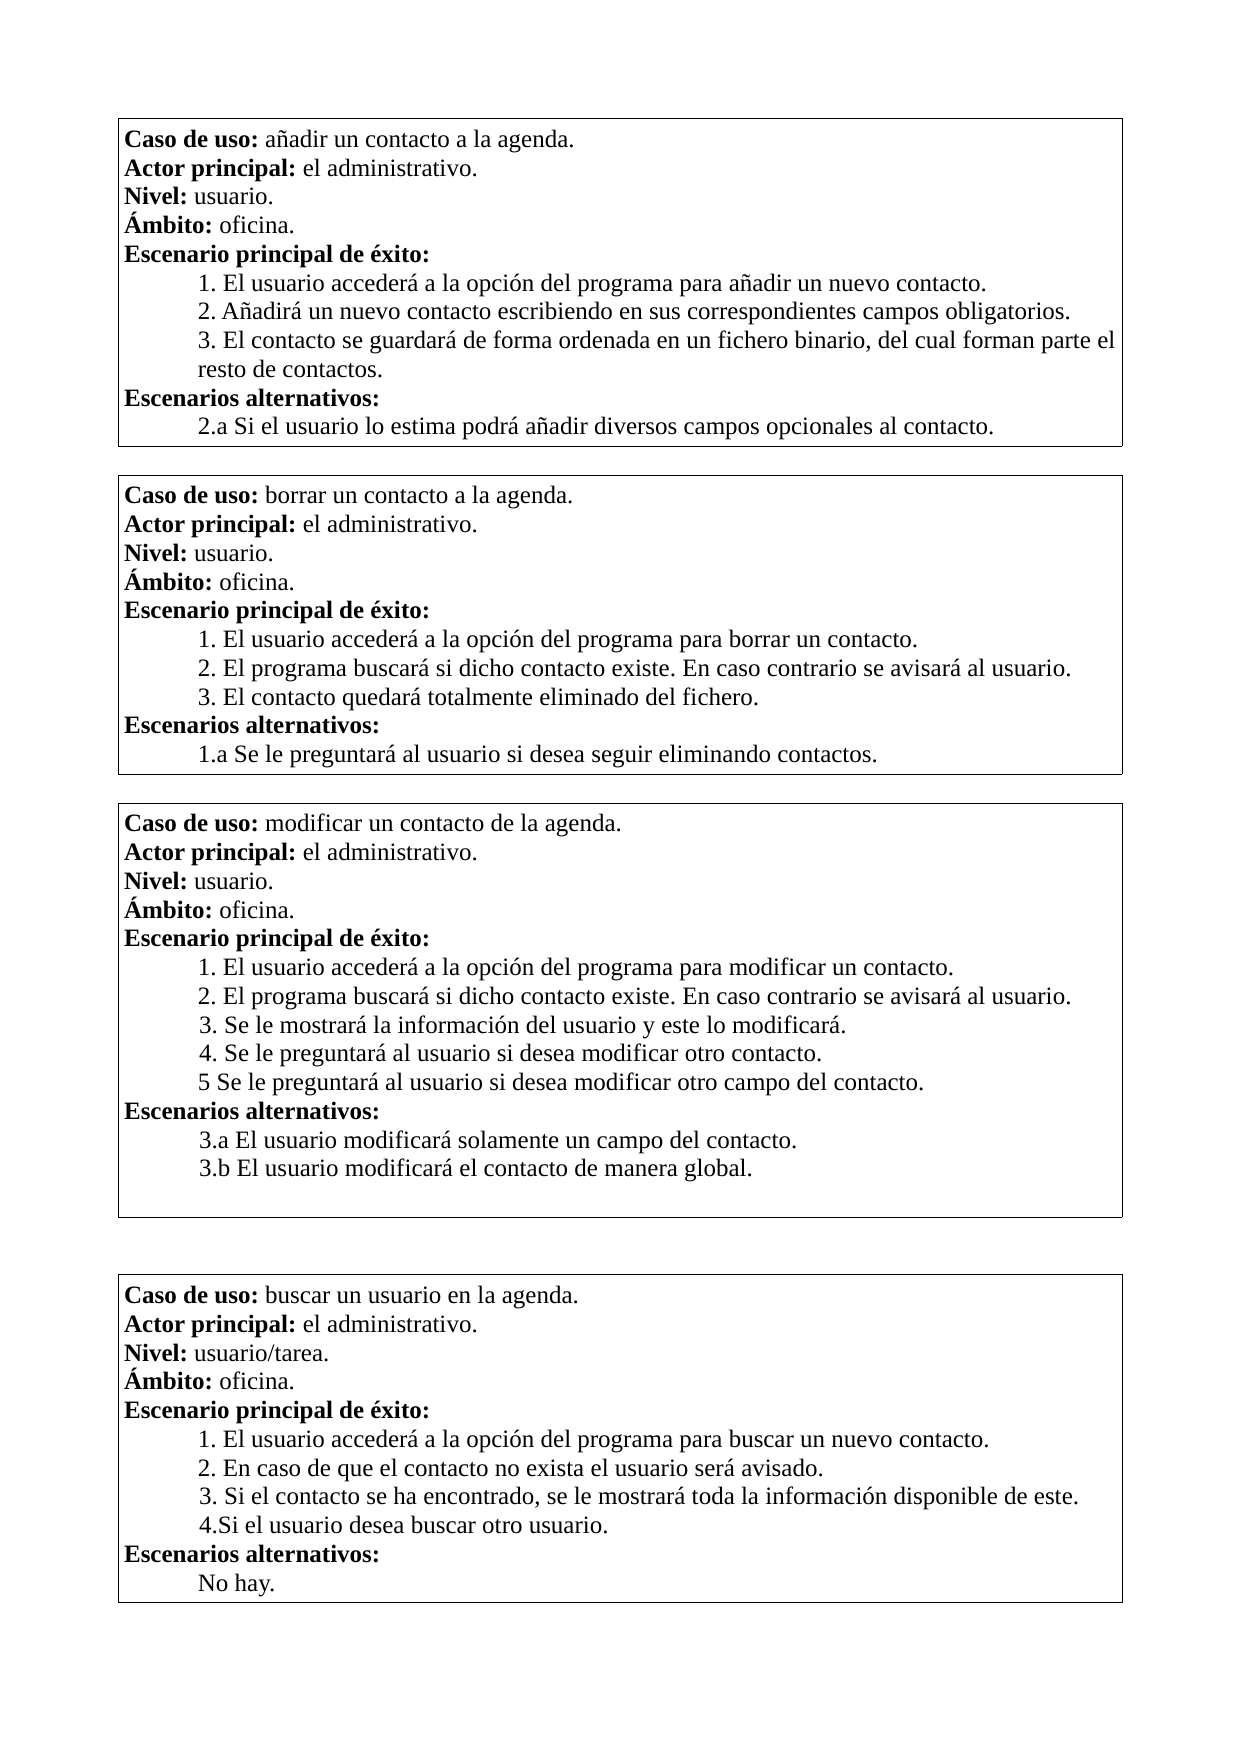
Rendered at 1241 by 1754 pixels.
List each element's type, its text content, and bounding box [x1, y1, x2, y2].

table_header Caso de uso: buscar un usuario en la agenda. Actor principal: el administrativo. Nivel: usuario/tarea. Ámbito: oficina. Escenario principal de éxito: 1. El usuario accederá a la opción del programa para buscar un nuevo contacto. 2. En caso de que el contacto no exista el usuario será avisado. 3. Si el contacto se ha encontrado, se le mostrará toda la información disponible de este. 4.Si el usuario desea buscar otro usuario. Escenarios alternativos: No hay. [119, 1275, 1122, 1602]
table_header Caso de uso: borrar un contacto a la agenda. Actor principal: el administrativo. Nivel: usuario. Ámbito: oficina. Escenario principal de éxito: 1. El usuario accederá a la opción del programa para borrar un contacto. 2. El programa buscará si dicho contacto existe. En caso contrario se avisará al usuario. 3. El contacto quedará totalmente eliminado del fichero. Escenarios alternativos: 1.a Se le preguntará al usuario si desea seguir eliminando contactos. [119, 476, 1122, 774]
table_header Caso de uso: modificar un contacto de la agenda. Actor principal: el administrativo. Nivel: usuario. Ámbito: oficina. Escenario principal de éxito: 1. El usuario accederá a la opción del programa para modificar un contacto. 2. El programa buscará si dicho contacto existe. En caso contrario se avisará al usuario. 3. Se le mostrará la información del usuario y este lo modificará. 4. Se le preguntará al usuario si desea modificar otro contacto. 5 Se le preguntará al usuario si desea modificar otro campo del contacto. Escenarios alternativos: 3.a El usuario modificará solamente un campo del contacto. 3.b El usuario modificará el contacto de manera global. [119, 804, 1122, 1217]
table_header Caso de uso: añadir un contacto a la agenda. Actor principal: el administrativo. Nivel: usuario. Ámbito: oficina. Escenario principal de éxito: 1. El usuario accederá a la opción del programa para añadir un nuevo contacto. 2. Añadirá un nuevo contacto escribiendo en sus correspondientes campos obligatorios. 3. El contacto se guardará de forma ordenada en un fichero binario, del cual forman parte el resto de contactos. Escenarios alternativos: 2.a Si el usuario lo estima podrá añadir diversos campos opcionales al contacto. [119, 119, 1122, 446]
